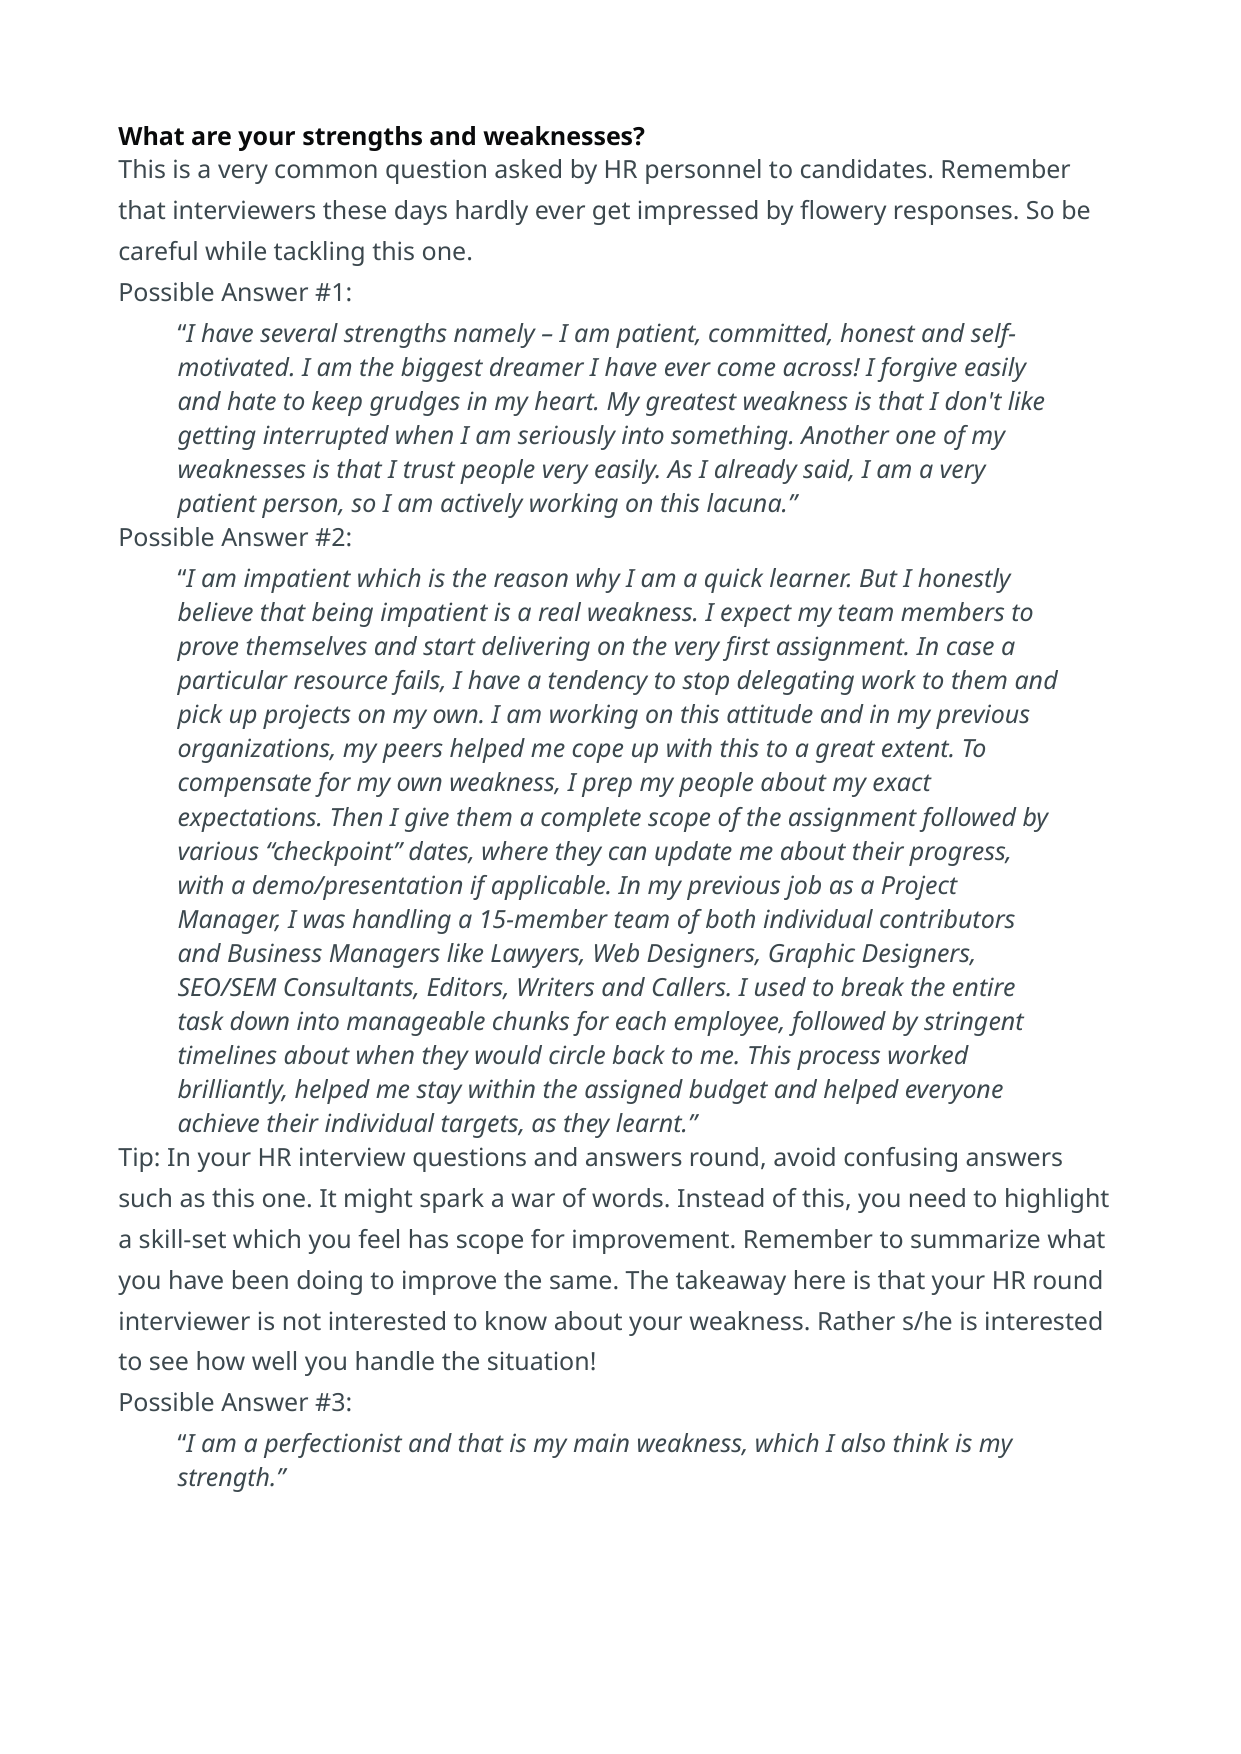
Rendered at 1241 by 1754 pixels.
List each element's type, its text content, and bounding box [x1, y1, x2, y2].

text Possible Answer #3: [118, 1385, 1122, 1419]
text This is a very common question asked by HR personnel to candidates. Remember that interviewers these days hardly ever get impressed by flowery responses. So be careful while tackling this one. [118, 152, 1122, 268]
text “I am impatient which is the reason why I am a quick learner. But I honestly believe that being impatient is a real weakness. I expect my team members to prove themselves and start delivering on the very first assignment. In case a particular resource fails, I have a tendency to stop delegating work to them and pick up projects on my own. I am working on this attitude and in my previous organizations, my peers helped me cope up with this to a great extent. To compensate for my own weakness, I prep my people about my exact expectations. Then I give them a complete scope of the assignment followed by various “checkpoint” dates, where they can update me about their progress, with a demo/presentation if applicable. In my previous job as a Project Manager, I was handling a 15-member team of both individual contributors and Business Managers like Lawyers, Web Designers, Graphic Designers, SEO/SEM Consultants, Editors, Writers and Callers. I used to break the entire task down into manageable chunks for each employee, followed by stringent timelines about when they would circle back to me. This process worked brilliantly, helped me stay within the assigned budget and helped everyone achieve their individual targets, as they learnt.” [177, 561, 1063, 1140]
subtitle What are your strengths and weaknesses? [118, 118, 1122, 152]
text “I have several strengths namely – I am patient, committed, honest and self-motivated. I am the biggest dreamer I have ever come across! I forgive easily and hate to keep grudges in my heart. My greatest weakness is that I don't like getting interrupted when I am seriously into something. Another one of my weaknesses is that I trust people very easily. As I already said, I am a very patient person, so I am actively working on this lacuna.” [177, 316, 1063, 520]
text Tip: In your HR interview questions and answers round, avoid confusing answers such as this one. It might spark a war of words. Instead of this, you need to highlight a skill-set which you feel has scope for improvement. Remember to summarize what you have been doing to improve the same. The takeaway here is that your HR round interviewer is not interested to know about your weakness. Rather s/he is interested to see how well you handle the situation! [118, 1140, 1122, 1378]
text Possible Answer #2: [118, 520, 1122, 554]
text “I am a perfectionist and that is my main weakness, which I also think is my strength.” [177, 1426, 1063, 1494]
text Possible Answer #1: [118, 275, 1122, 309]
